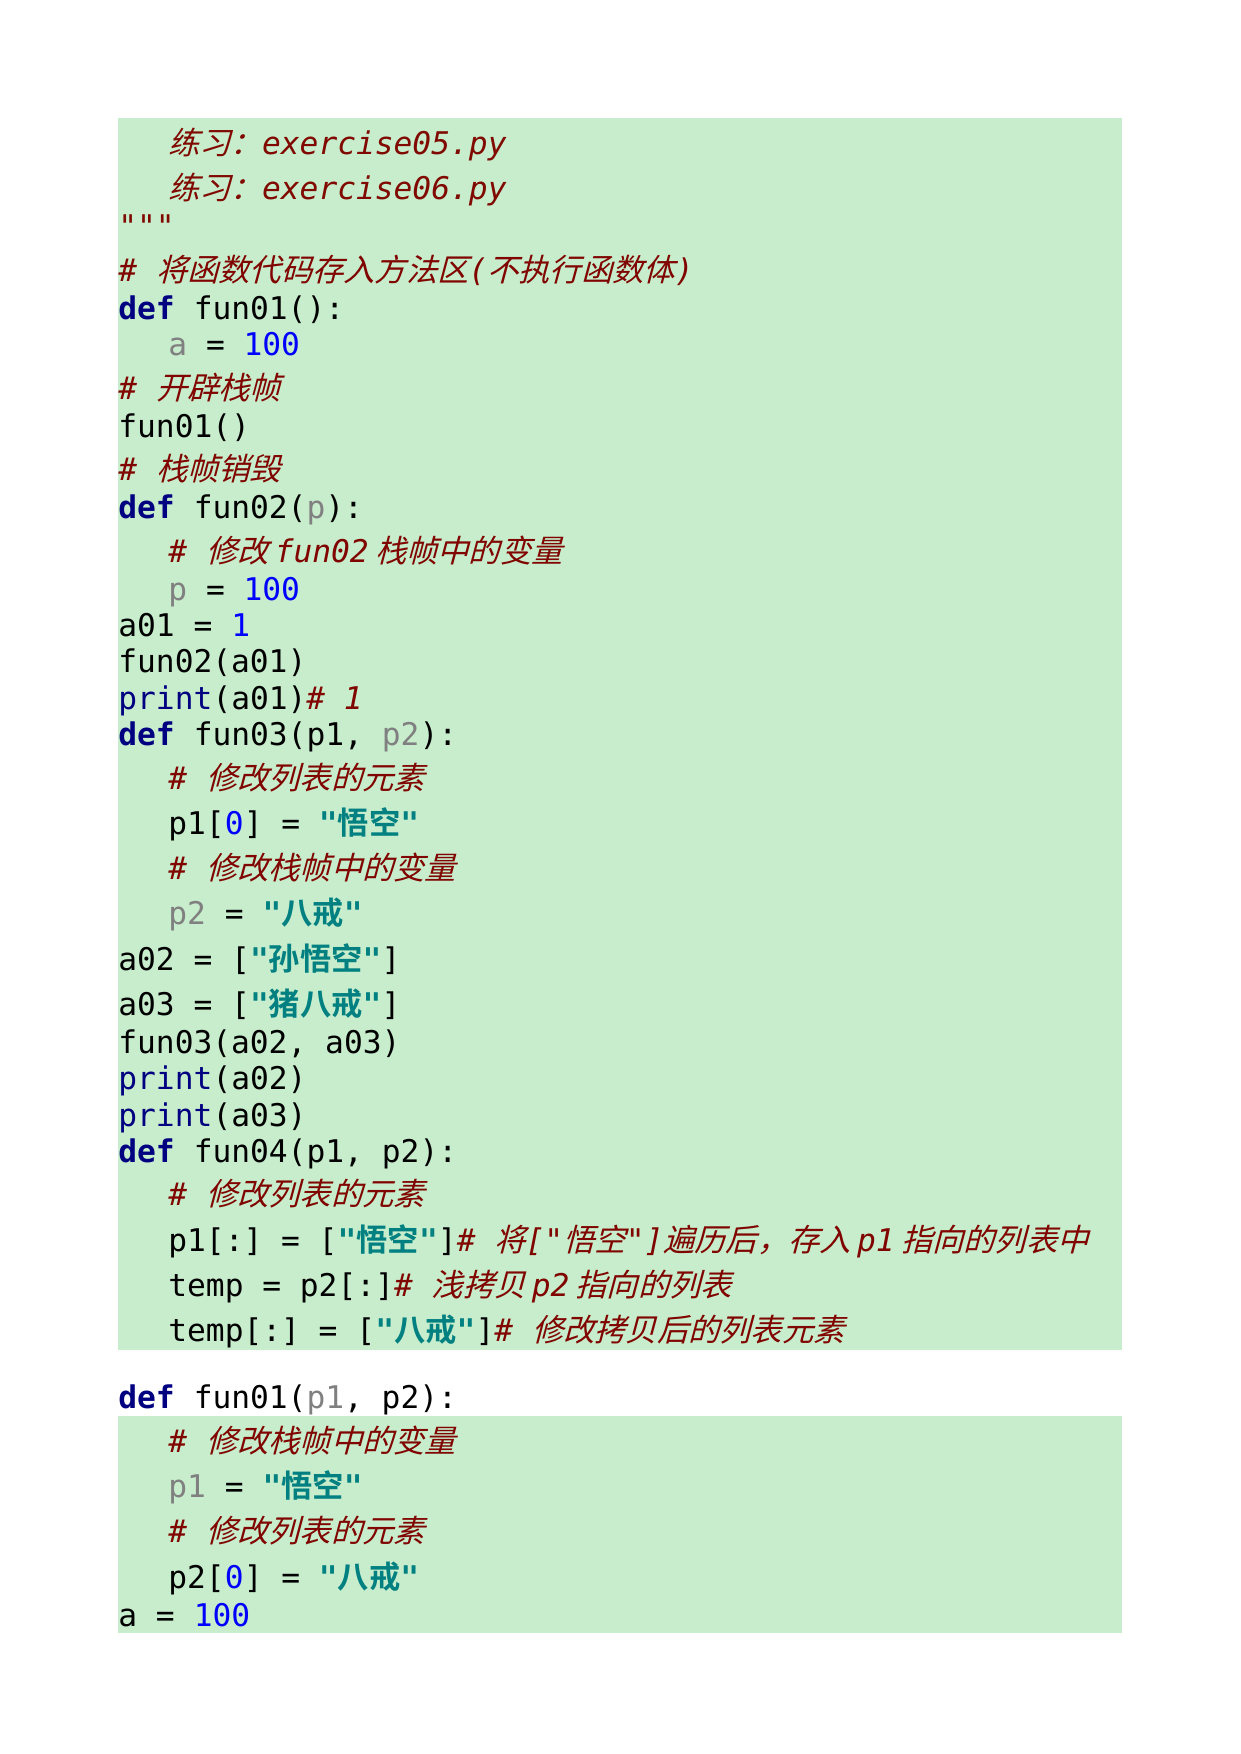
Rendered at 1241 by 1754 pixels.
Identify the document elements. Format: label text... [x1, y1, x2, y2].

text fun02(a01) [118, 644, 1122, 680]
text # 修改列表的元素 [118, 1169, 1122, 1215]
text 练习：exercise06.py [118, 163, 1122, 208]
text p = 100 [118, 571, 1122, 607]
text temp = p2[:]# 浅拷贝p2指向的列表 [118, 1260, 1122, 1305]
text a01 = 1 [118, 607, 1122, 644]
text def fun04(p1, p2): [118, 1133, 1122, 1169]
text # 修改栈帧中的变量 [118, 843, 1122, 888]
text a03 = ["猪八戒"] [118, 979, 1122, 1024]
text # 修改列表的元素 [118, 1507, 1122, 1552]
text # 栈帧销毁 [118, 444, 1122, 489]
text fun03(a02, a03) [118, 1024, 1122, 1061]
text def fun03(p1, p2): [118, 717, 1122, 753]
text p1 = "悟空" [118, 1461, 1122, 1507]
text a02 = ["孙悟空"] [118, 934, 1122, 979]
text # 开辟栈帧 [118, 363, 1122, 408]
text 练习：exercise05.py [118, 118, 1122, 163]
text # 将函数代码存入方法区(不执行函数体) [118, 245, 1122, 290]
text def fun02(p): [118, 489, 1122, 526]
text # 修改fun02栈帧中的变量 [118, 526, 1122, 571]
list def fun01(p1, p2): [118, 1380, 1122, 1416]
text p1[:] = ["悟空"]# 将["悟空"]遍历后，存入p1指向的列表中 [118, 1215, 1122, 1260]
text temp[:] = ["八戒"]# 修改拷贝后的列表元素 [118, 1305, 1122, 1350]
text p2 = "八戒" [118, 888, 1122, 934]
text print(a03) [118, 1097, 1122, 1133]
text # 修改列表的元素 [118, 753, 1122, 798]
text fun01() [118, 408, 1122, 444]
text a = 100 [118, 326, 1122, 363]
text """ [118, 208, 1122, 245]
text p2[0] = "八戒" [118, 1552, 1122, 1597]
text # 修改栈帧中的变量 [118, 1416, 1122, 1461]
text a = 100 [118, 1597, 1122, 1633]
text def fun01(): [118, 290, 1122, 326]
text print(a01)# 1 [118, 680, 1122, 717]
text p1[0] = "悟空" [118, 798, 1122, 843]
text print(a02) [118, 1061, 1122, 1097]
